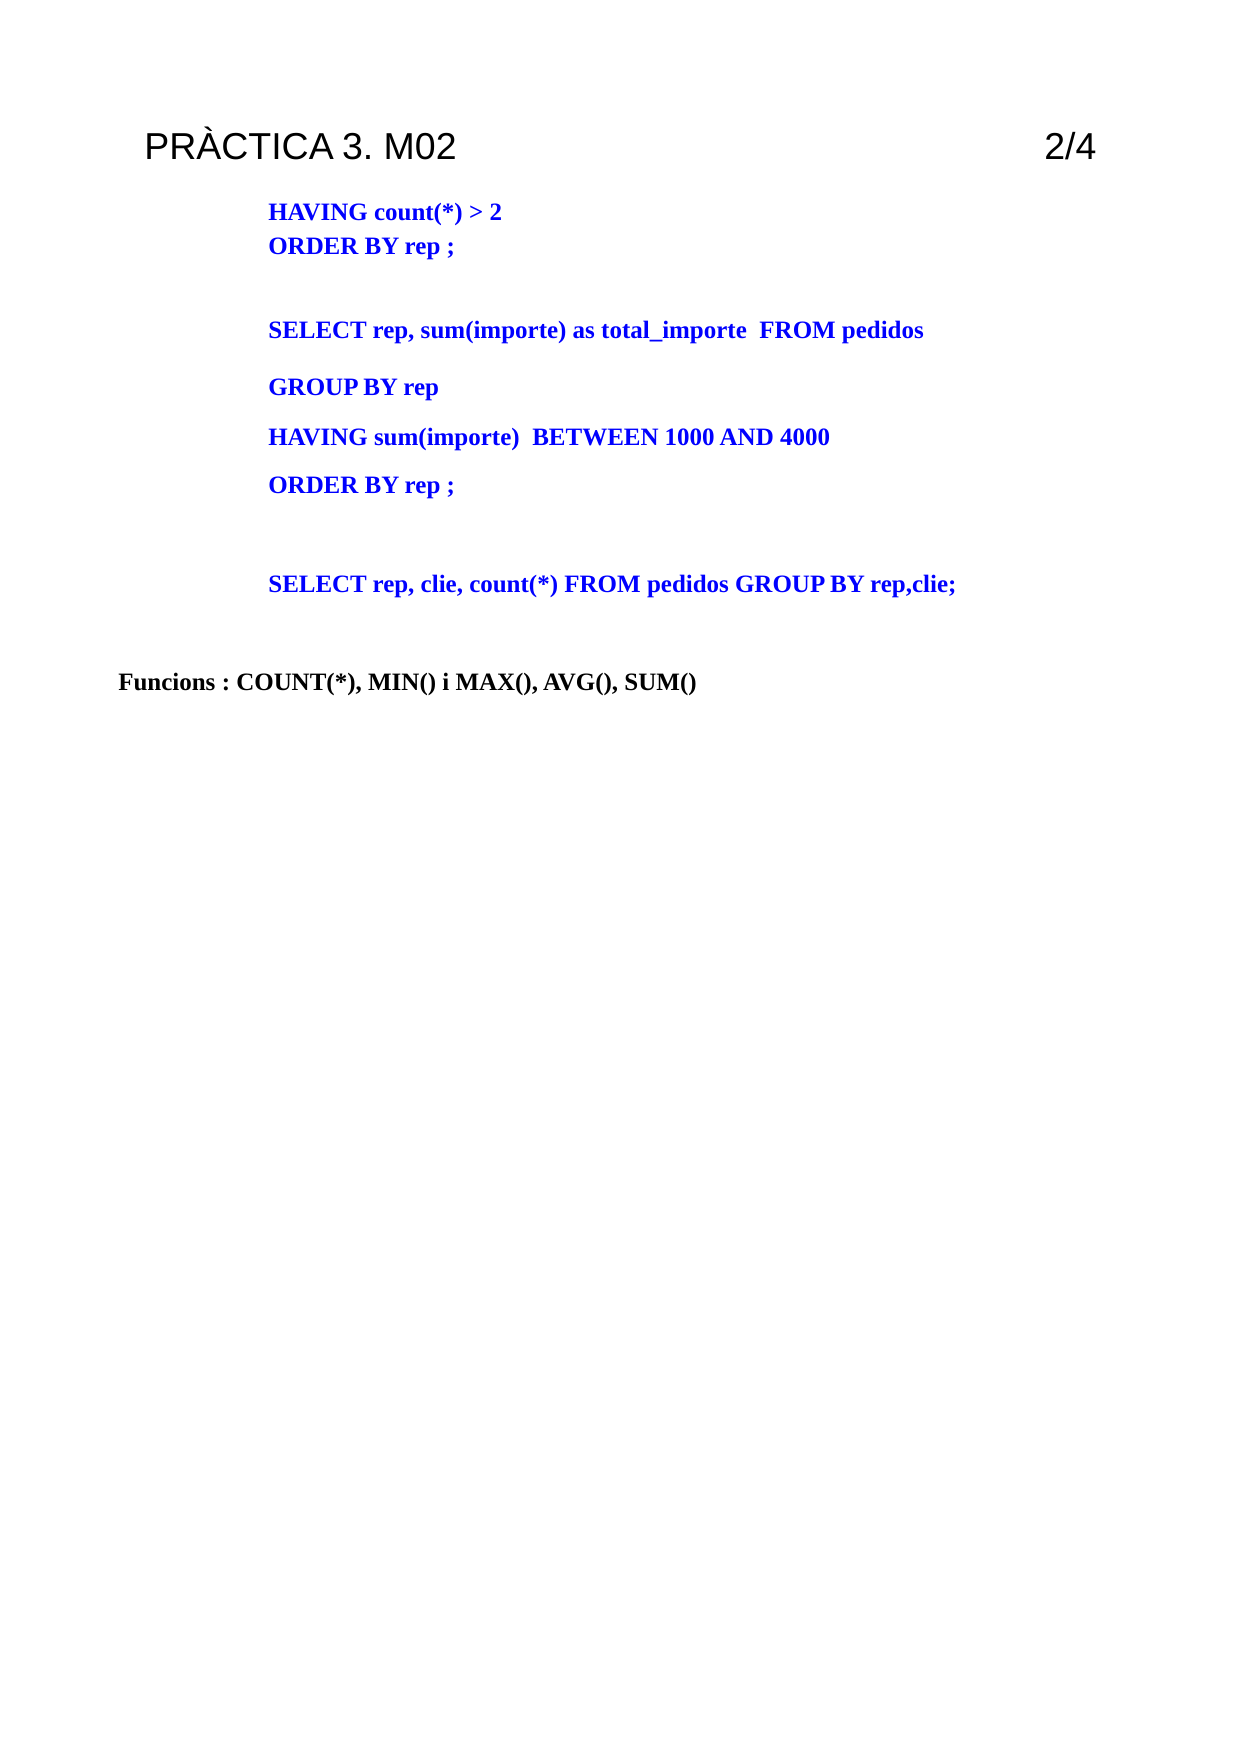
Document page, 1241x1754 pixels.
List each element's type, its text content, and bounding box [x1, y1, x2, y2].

text GROUP BY rep [268, 372, 1122, 401]
text SELECT rep, clie, count(*) FROM pedidos GROUP BY rep,clie; [268, 569, 1122, 597]
text Funcions : COUNT(*), MIN() i MAX(), AVG(), SUM() [118, 667, 1122, 696]
text SELECT rep, sum(importe) as total_importe FROM pedidos [268, 315, 1122, 344]
text HAVING count(*) > 2 [268, 197, 1122, 226]
text ORDER BY rep ; [268, 471, 1122, 499]
text ORDER BY rep ; [268, 231, 1122, 260]
text HAVING sum(importe) BETWEEN 1000 AND 4000 [268, 422, 1122, 450]
